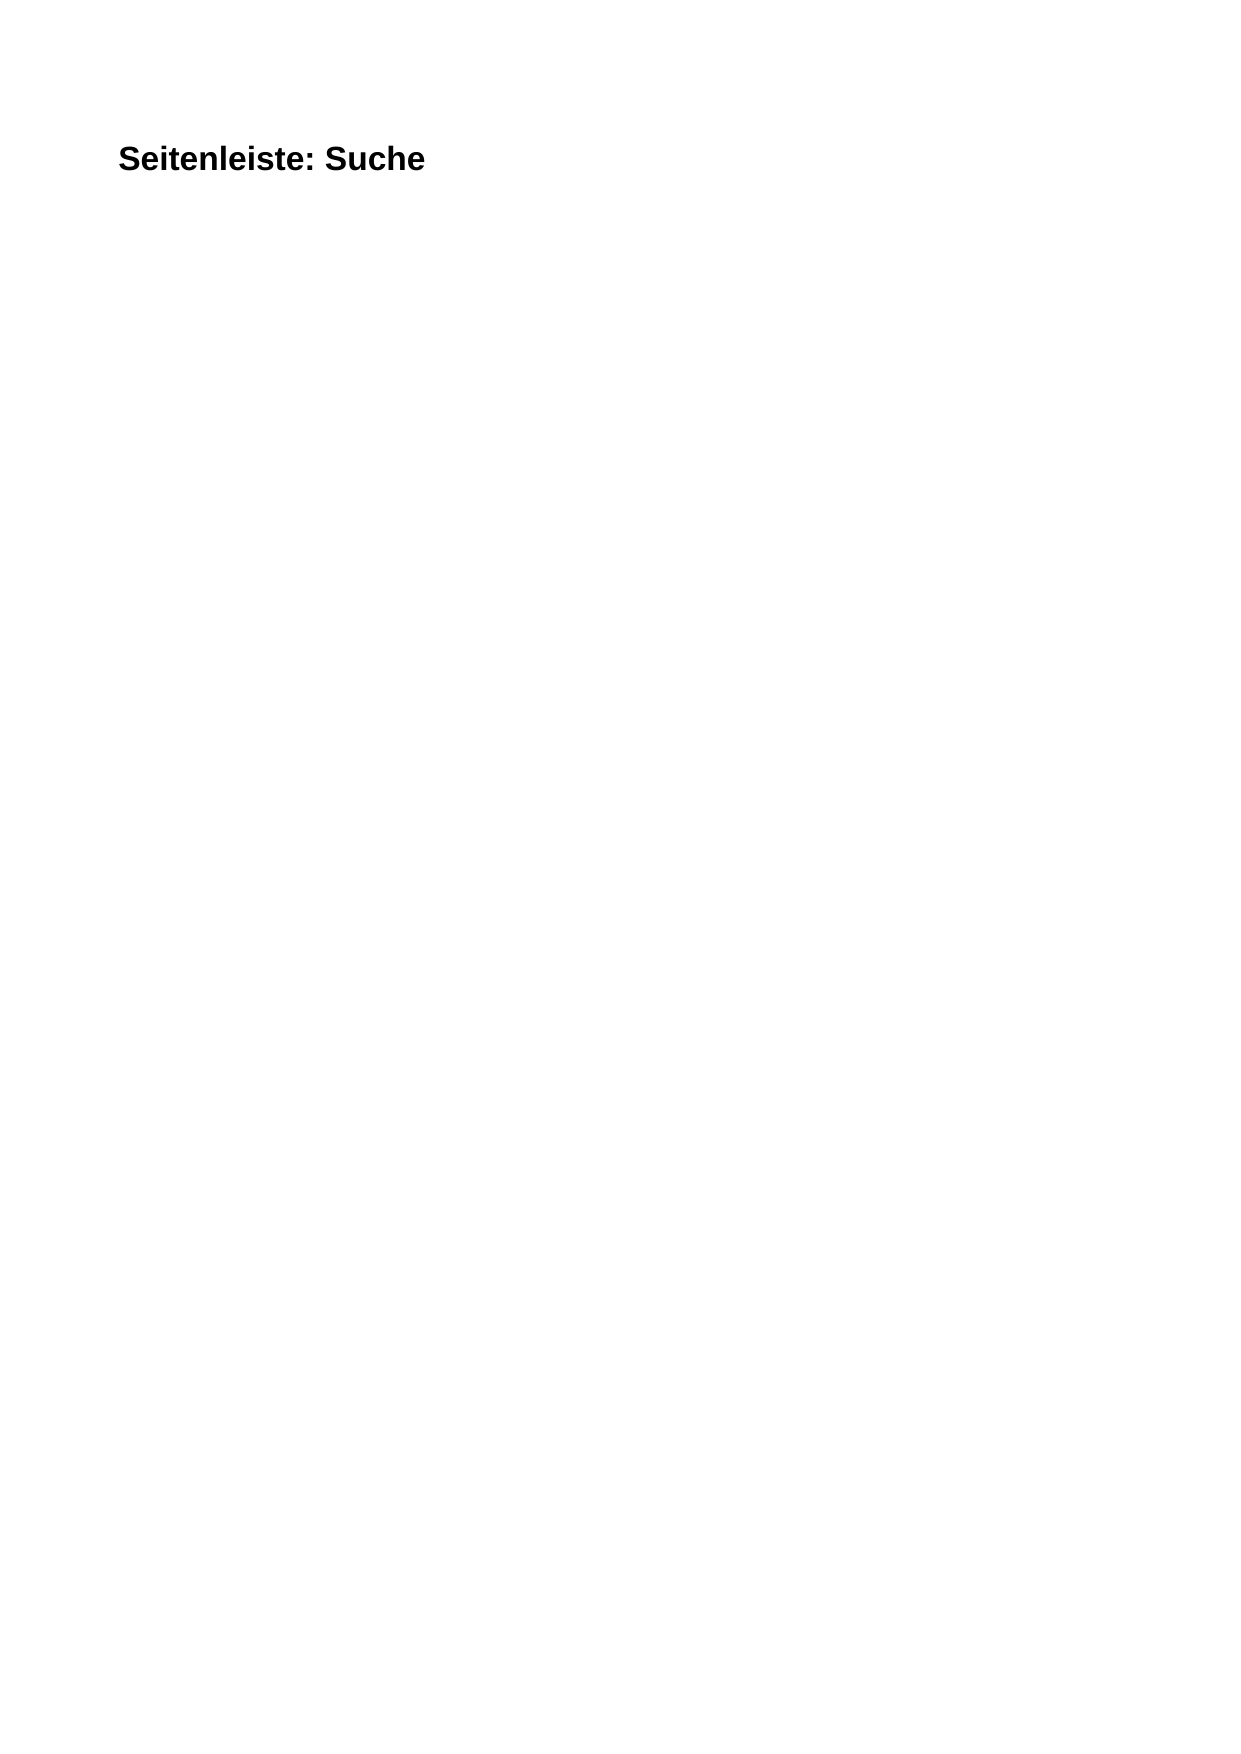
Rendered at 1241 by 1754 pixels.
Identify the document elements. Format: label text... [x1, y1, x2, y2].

subtitle Seitenleiste: Suche [118, 139, 1122, 178]
